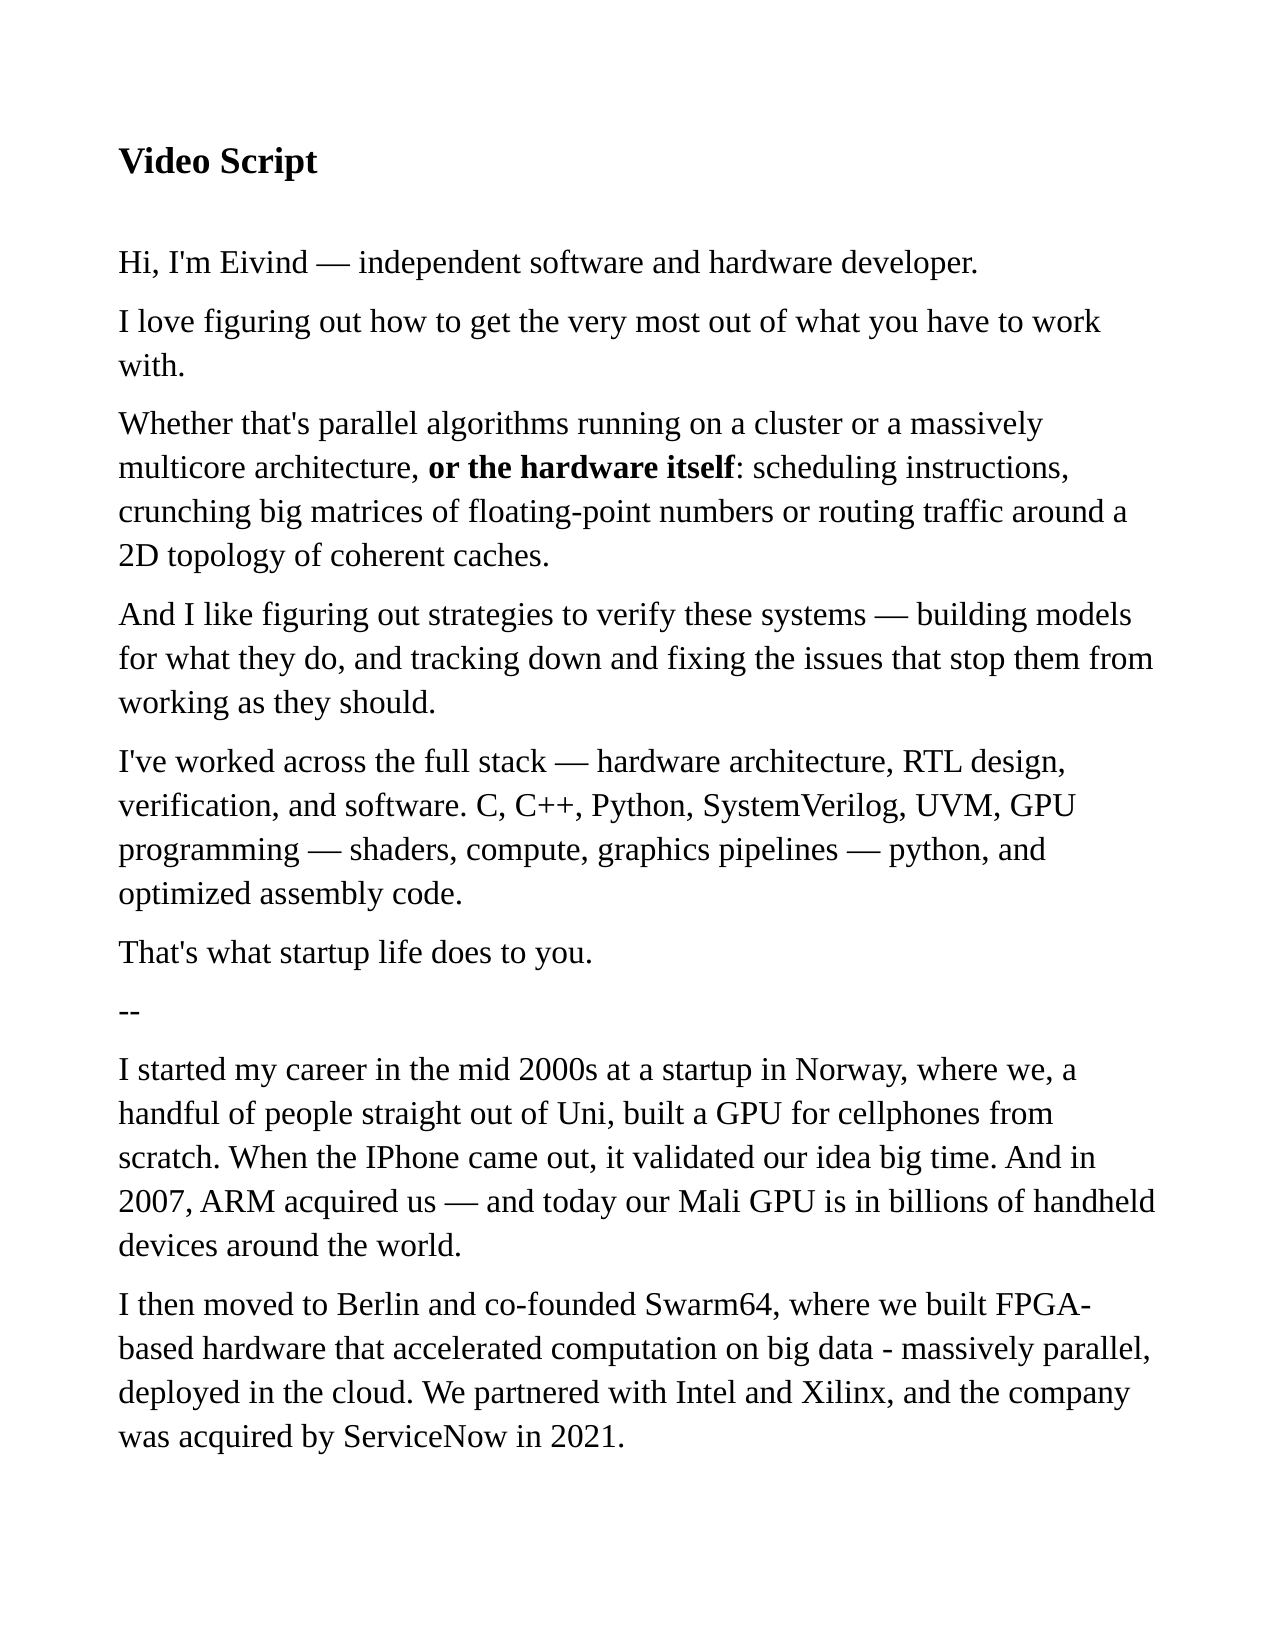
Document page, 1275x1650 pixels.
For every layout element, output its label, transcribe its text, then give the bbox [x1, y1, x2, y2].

text That's what startup life does to you. [118, 932, 1157, 970]
text Whether that's parallel algorithms running on a cluster or a massively multicore architecture, or the hardware itself: scheduling instructions, crunching big matrices of floating-point numbers or routing traffic around a 2D topology of coherent caches. [118, 403, 1157, 574]
text I started my career in the mid 2000s at a startup in Norway, where we, a handful of people straight out of Uni, built a GPU for cellphones from scratch. When the IPhone came out, it validated our idea big time. And in 2007, ARM acquired us — and today our Mali GPU is in billions of handheld devices around the world. [118, 1049, 1157, 1264]
text I then moved to Berlin and co-founded Swarm64, where we built FPGA-based hardware that accelerated computation on big data - massively parallel, deployed in the cloud. We partnered with Intel and Xilinx, and the company was acquired by ServiceNow in 2021. [118, 1284, 1157, 1455]
text I've worked across the full stack — hardware architecture, RTL design, verification, and software. C, C++, Python, SystemVerilog, UVM, GPU programming — shaders, compute, graphics pipelines — python, and optimized assembly code. [118, 741, 1157, 912]
text And I like figuring out strategies to verify these systems — building models for what they do, and tracking down and fixing the issues that stop them from working as they should. [118, 594, 1157, 721]
text Hi, I'm Eivind — independent software and hardware developer. [118, 242, 1157, 281]
text -- [118, 991, 1157, 1029]
subtitle Video Script [118, 139, 1157, 182]
text I love figuring out how to get the very most out of what you have to work with. [118, 301, 1157, 383]
